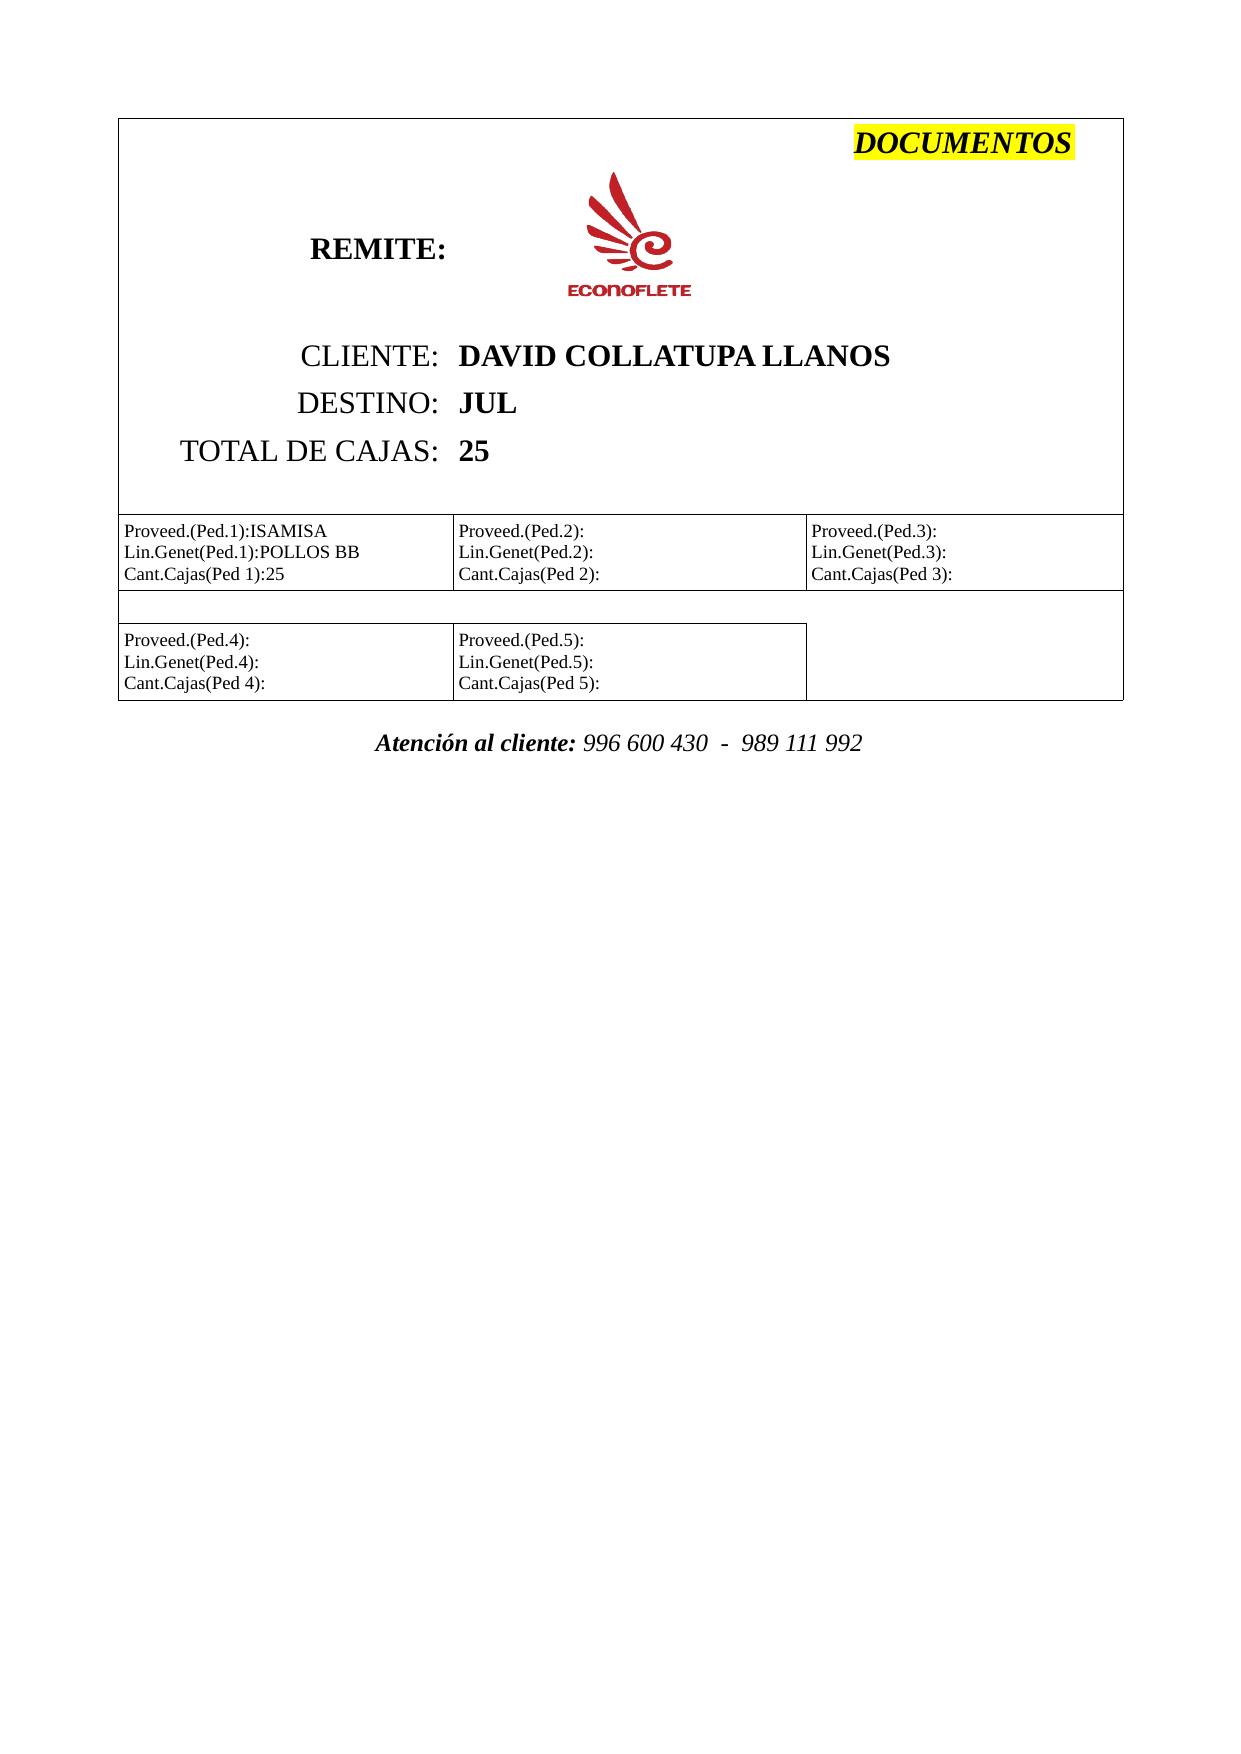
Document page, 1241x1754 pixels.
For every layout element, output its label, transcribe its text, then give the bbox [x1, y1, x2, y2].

table_cell CLIENTE: [119, 332, 453, 379]
table_cell [453, 591, 806, 623]
table_cell Proveed.(Ped.3): Lin.Genet(Ped.3): Cant.Cajas(Ped 3): [807, 515, 1123, 590]
table_cell [806, 474, 1123, 514]
table_cell Proveed.(Ped.2): Lin.Genet(Ped.2): Cant.Cajas(Ped 2): [454, 515, 806, 590]
table_cell DAVID COLLATUPA LLANOS [453, 332, 1123, 379]
table_cell Proveed.(Ped.5): Lin.Genet(Ped.5): Cant.Cajas(Ped 5): [454, 624, 806, 699]
table_cell [806, 591, 1123, 623]
table_cell Proveed.(Ped.4): Lin.Genet(Ped.4): Cant.Cajas(Ped 4): [119, 624, 453, 699]
text Atención al cliente: 996 600 430 - 989 111 992 [118, 728, 1122, 757]
table_cell 25 [453, 426, 1123, 474]
table_cell [806, 166, 1123, 332]
table_header DOCUMENTOS [806, 119, 1123, 166]
table_cell [119, 591, 453, 623]
table_cell [807, 623, 1123, 699]
table_cell [119, 474, 453, 514]
table_cell Proveed.(Ped.1):ISAMISA Lin.Genet(Ped.1):POLLOS BB Cant.Cajas(Ped 1):25 [119, 515, 453, 590]
table_cell [806, 379, 1123, 426]
table_header [119, 119, 453, 166]
table_cell REMITE: [119, 166, 453, 332]
table_cell [453, 474, 806, 514]
table_header [453, 119, 806, 166]
table_cell DESTINO: [119, 379, 453, 426]
table_cell TOTAL DE CAJAS: [119, 426, 453, 474]
picture [552, 171, 707, 297]
table_cell [453, 166, 806, 332]
table_cell JUL [453, 379, 806, 426]
